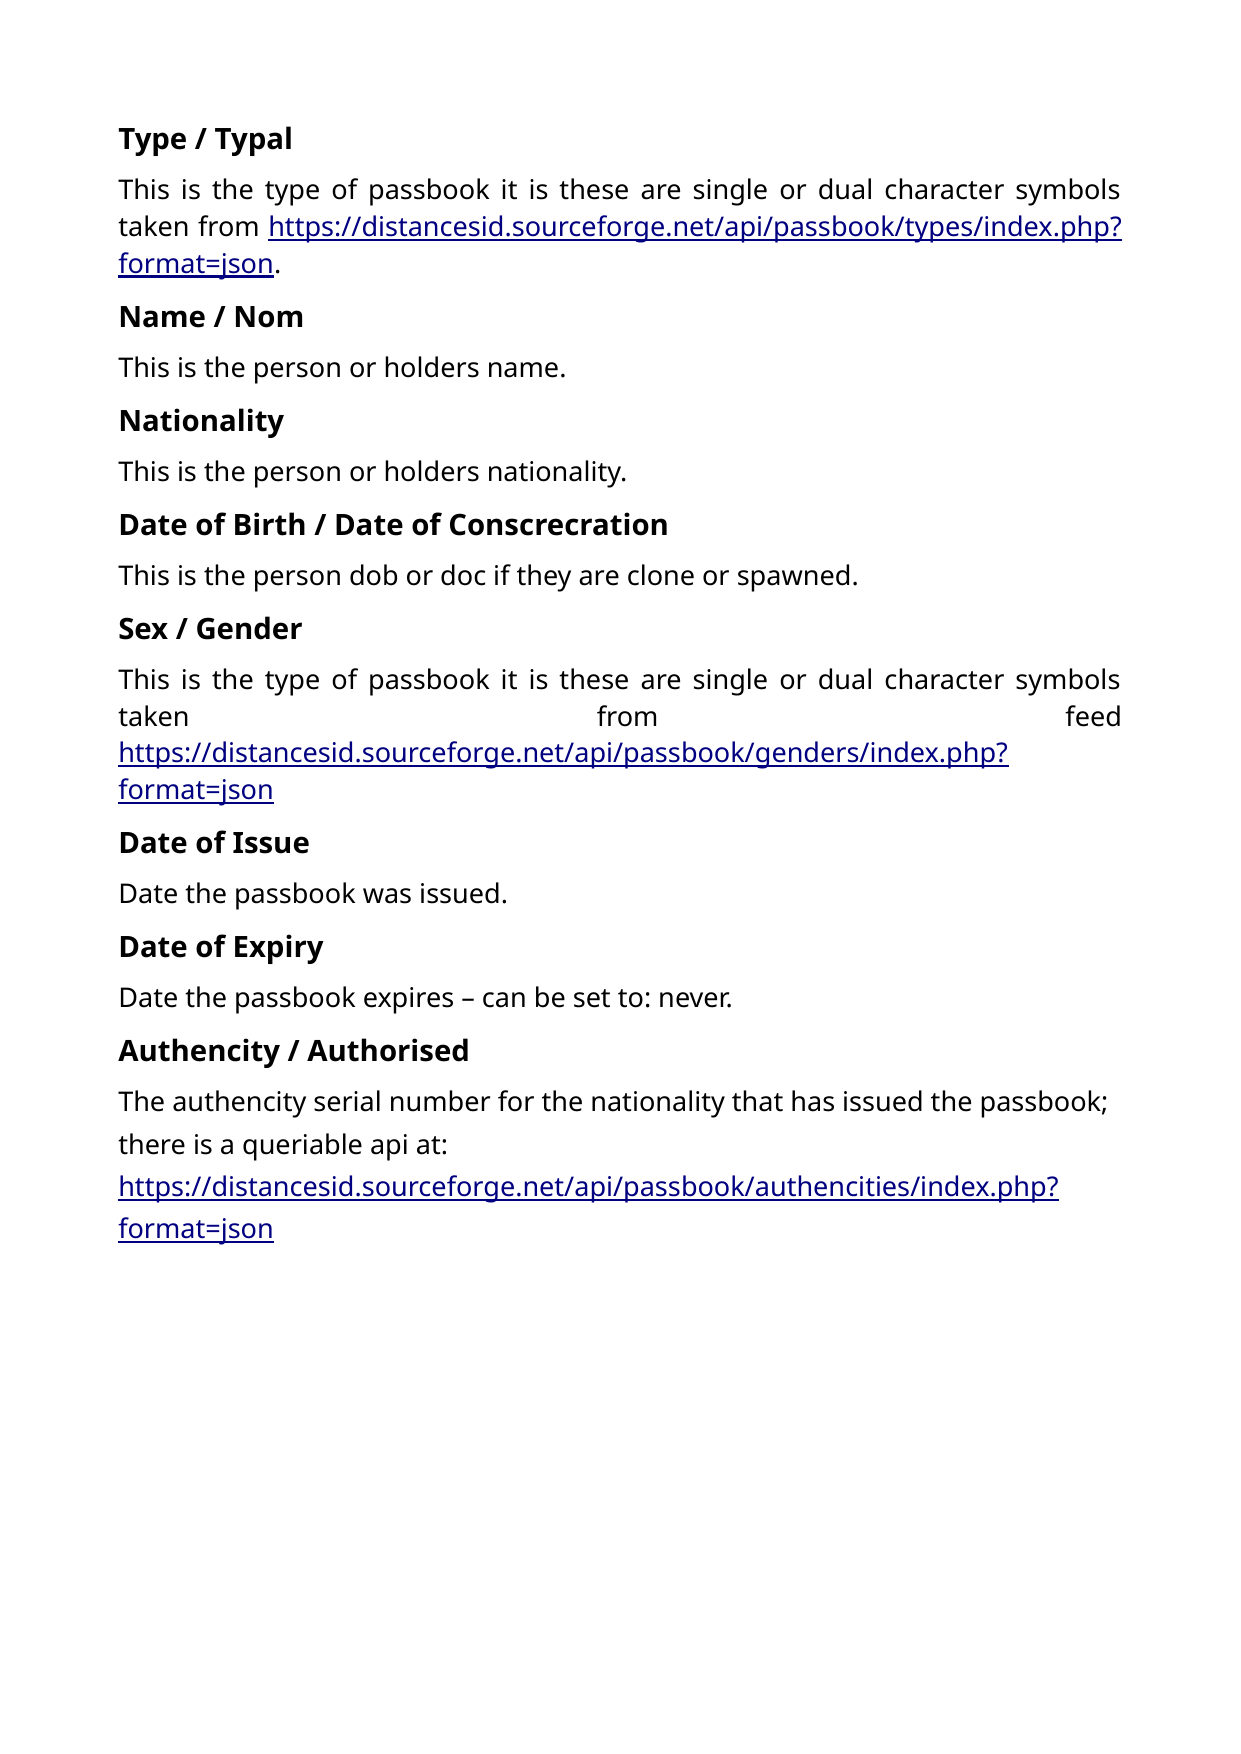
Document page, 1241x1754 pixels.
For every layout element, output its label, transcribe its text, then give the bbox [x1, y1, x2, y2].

text Date the passbook was issued. [118, 875, 1122, 912]
text This is the type of passbook it is these are single or dual character symbols taken from feed https://distancesid.sourceforge.net/api/passbook/genders/index.php?format=json [118, 660, 1122, 808]
subtitle Nationality [118, 400, 1122, 440]
text Date the passbook expires – can be set to: never. [118, 979, 1122, 1016]
subtitle Date of Expiry [118, 926, 1122, 966]
subtitle Authencity / Authorised [118, 1030, 1122, 1070]
text The authencity serial number for the nationality that has issued the passbook; there is a queriable api at: https://distancesid.sourceforge.net/api/passbook/authencities/index.php?format=json [118, 1083, 1122, 1247]
subtitle Type / Typal [118, 118, 1122, 158]
subtitle Name / Nom [118, 296, 1122, 336]
subtitle Sex / Gender [118, 608, 1122, 648]
subtitle Date of Birth / Date of Conscrecration [118, 504, 1122, 544]
text This is the person dob or doc if they are clone or spawned. [118, 556, 1122, 593]
text This is the type of passbook it is these are single or dual character symbols taken from https://distancesid.sourceforge.net/api/passbook/types/index.php?format=json. [118, 171, 1122, 281]
text This is the person or holders name. [118, 348, 1122, 385]
text This is the person or holders nationality. [118, 452, 1122, 489]
subtitle Date of Issue [118, 822, 1122, 862]
